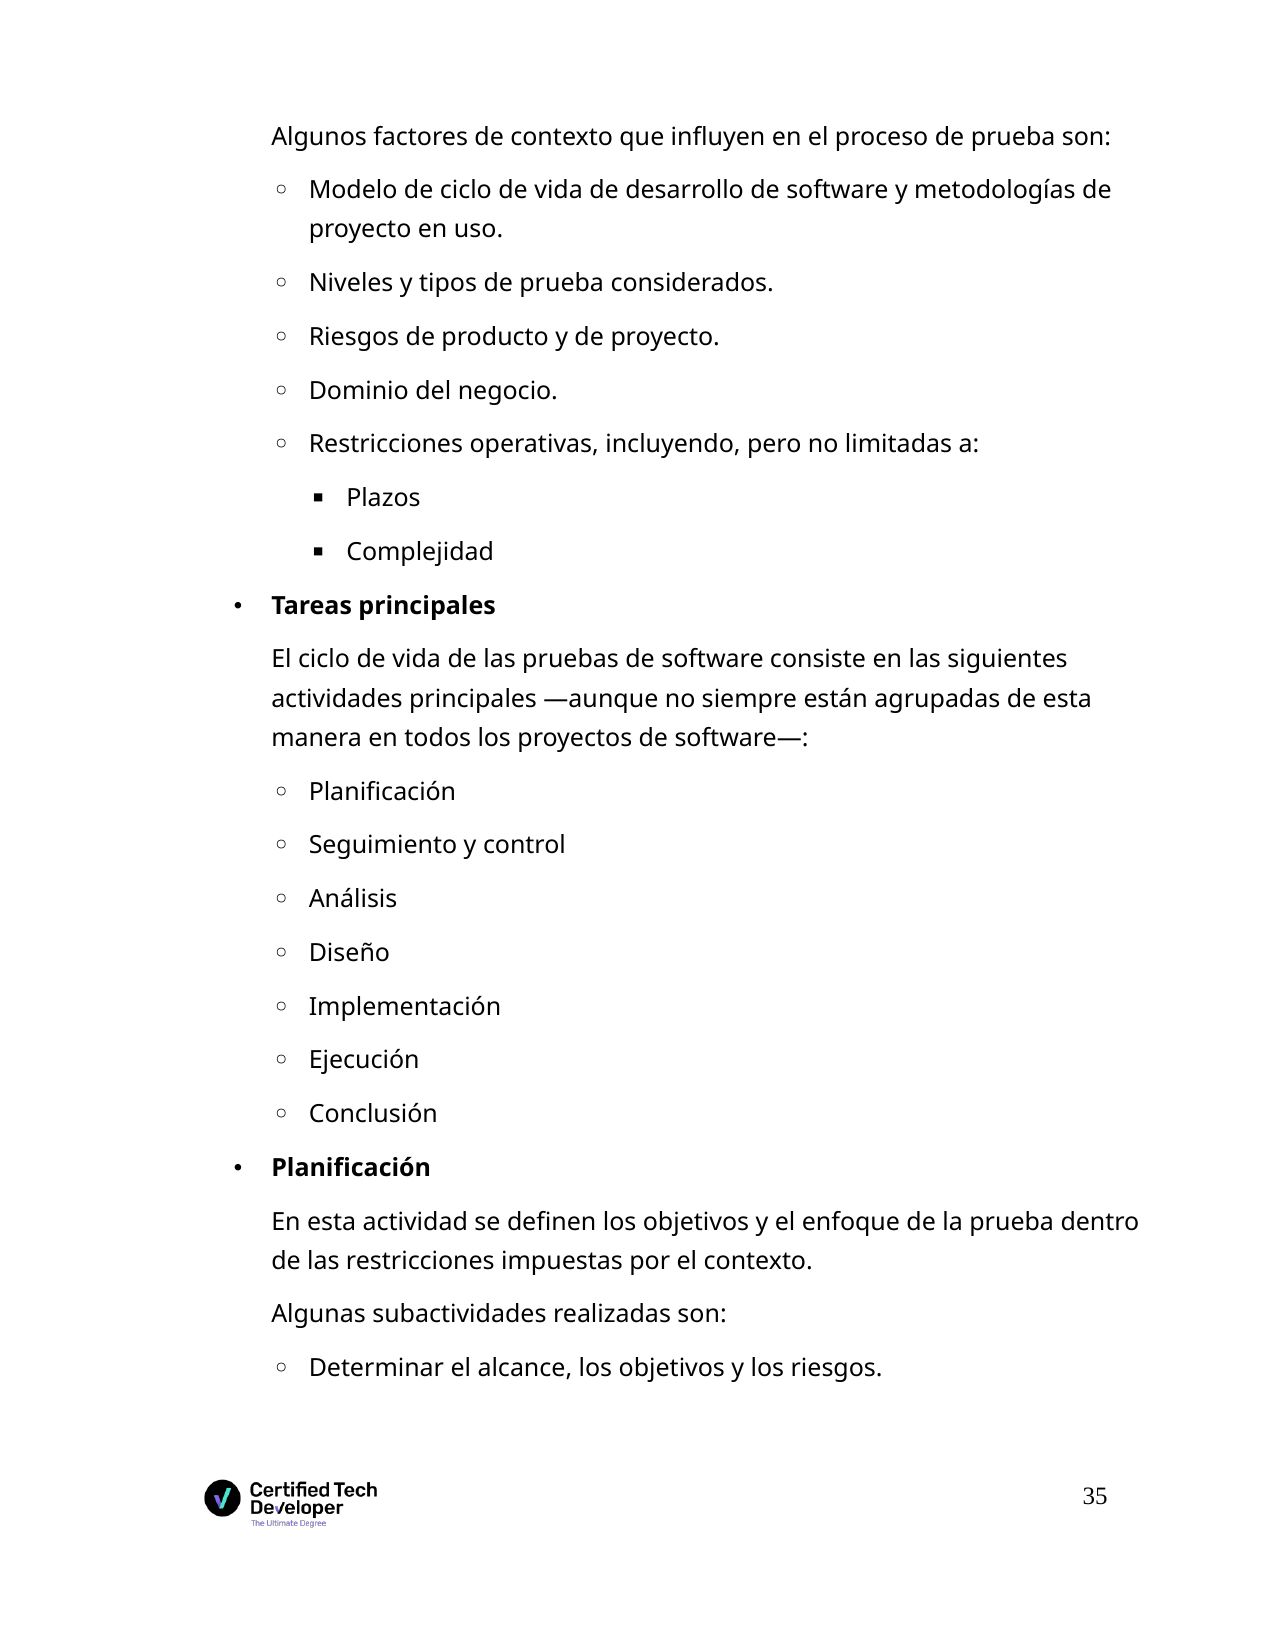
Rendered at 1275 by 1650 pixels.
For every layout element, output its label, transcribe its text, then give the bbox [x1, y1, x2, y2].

list Modelo de ciclo de vida de desarrollo de software y metodologías de proyecto en uso. [271, 172, 1156, 245]
list Ejecución [271, 1042, 1156, 1076]
list En esta actividad se definen los objetivos y el enfoque de la prueba dentro de las restricciones impuestas por el contexto. [233, 1203, 1156, 1276]
list Determinar el alcance, los objetivos y los riesgos. [271, 1350, 1156, 1384]
list Restricciones operativas, incluyendo, pero no limitadas a: [271, 426, 1156, 460]
list Planificación [233, 1149, 1156, 1183]
list Diseño [271, 934, 1156, 968]
list Análisis [271, 881, 1156, 915]
list Tareas principales [233, 587, 1156, 621]
list Implementación [271, 988, 1156, 1022]
list Algunas subactividades realizadas son: [233, 1296, 1156, 1330]
list Complejidad [308, 533, 1156, 568]
list Seguimiento y control [271, 827, 1156, 861]
picture [196, 1466, 388, 1532]
list Riesgos de producto y de proyecto. [271, 318, 1156, 353]
list Planificación [271, 773, 1156, 807]
list El ciclo de vida de las pruebas de software consiste en las siguientes actividades principales —aunque no siempre están agrupadas de esta manera en todos los proyectos de software—: [233, 641, 1156, 753]
list Niveles y tipos de prueba considerados. [271, 265, 1156, 299]
list Algunos factores de contexto que influyen en el proceso de prueba son: [233, 118, 1156, 152]
list Plazos [308, 480, 1156, 514]
list Dominio del negocio. [271, 372, 1156, 406]
list Conclusión [271, 1096, 1156, 1130]
